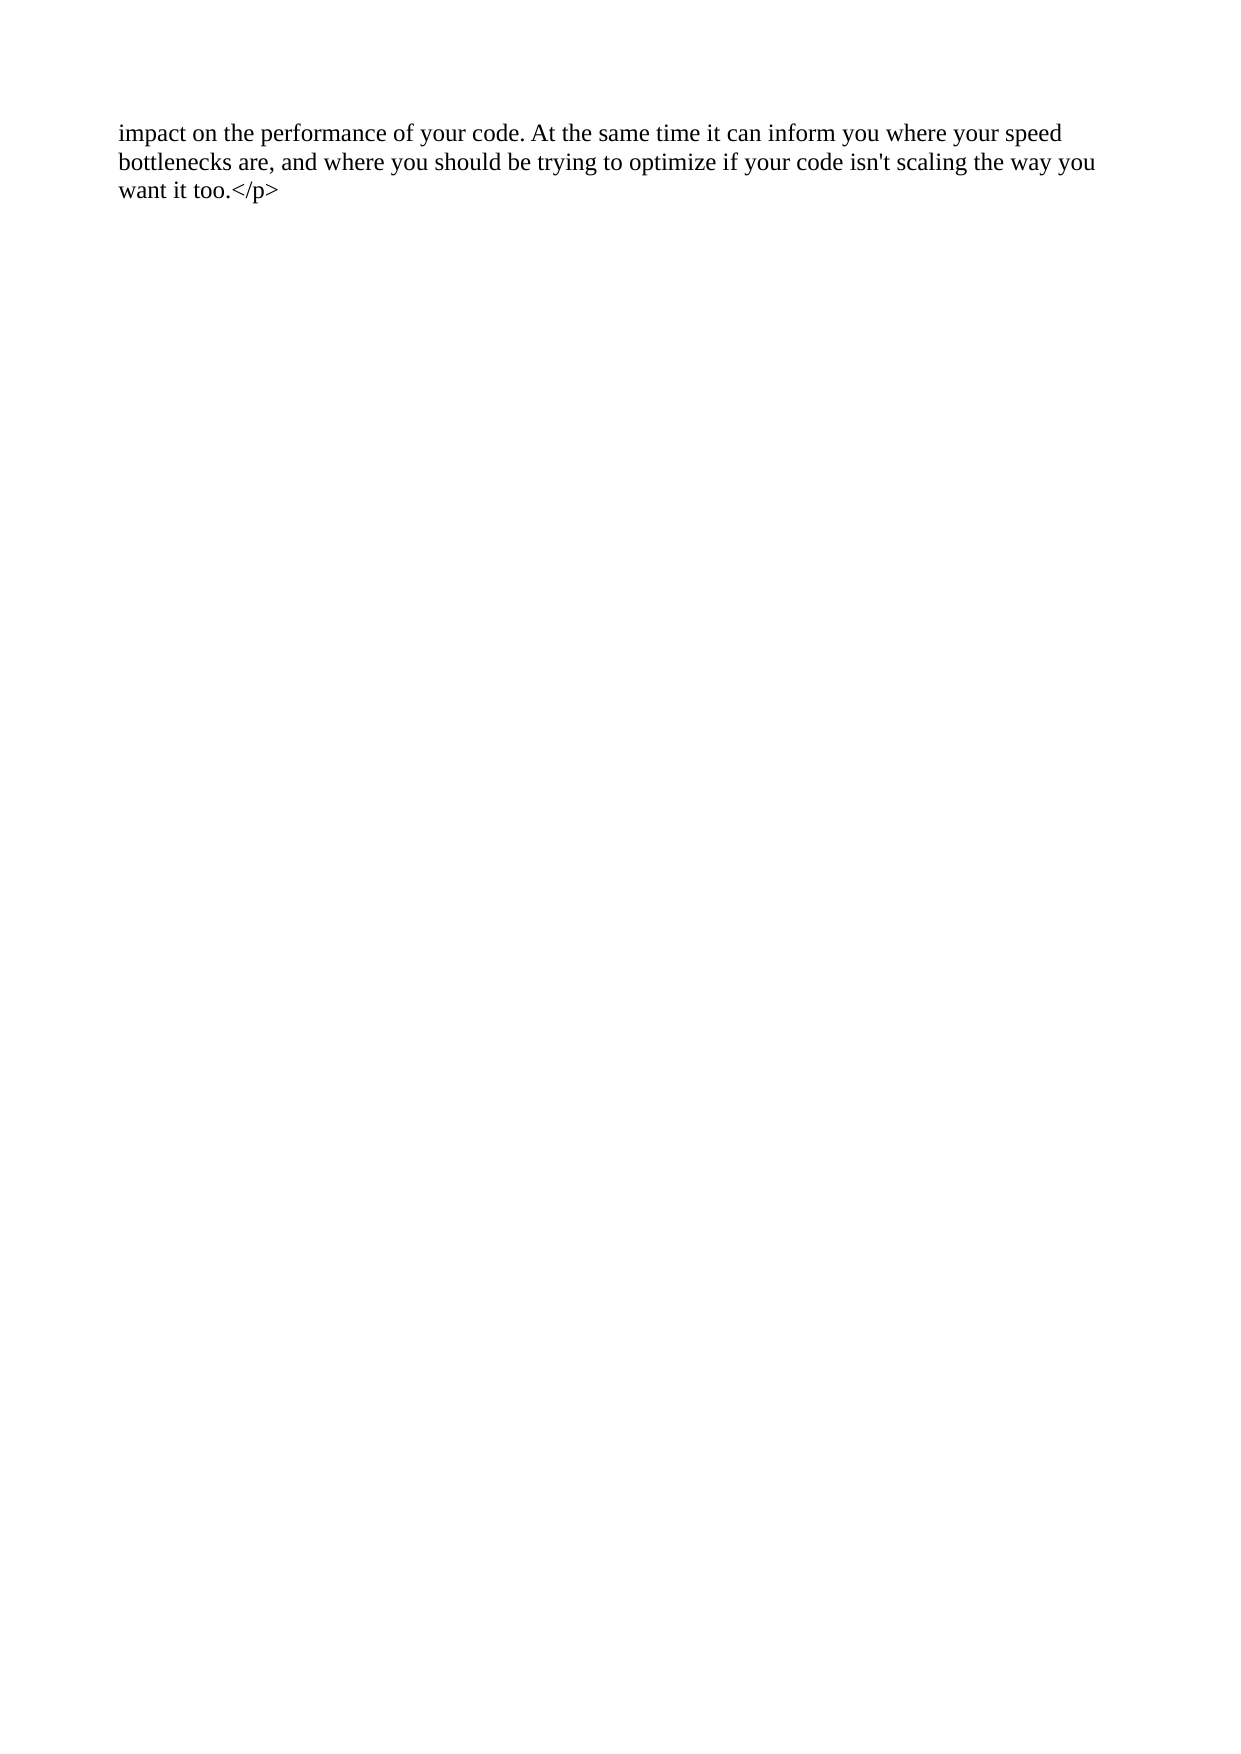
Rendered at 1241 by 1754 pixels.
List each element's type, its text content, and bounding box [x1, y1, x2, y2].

text impact on the performance of your code. At the same time it can inform you where your speed bottlenecks are, and where you should be trying to optimize if your code isn't scaling the way you want it too.</p> [118, 118, 1122, 204]
